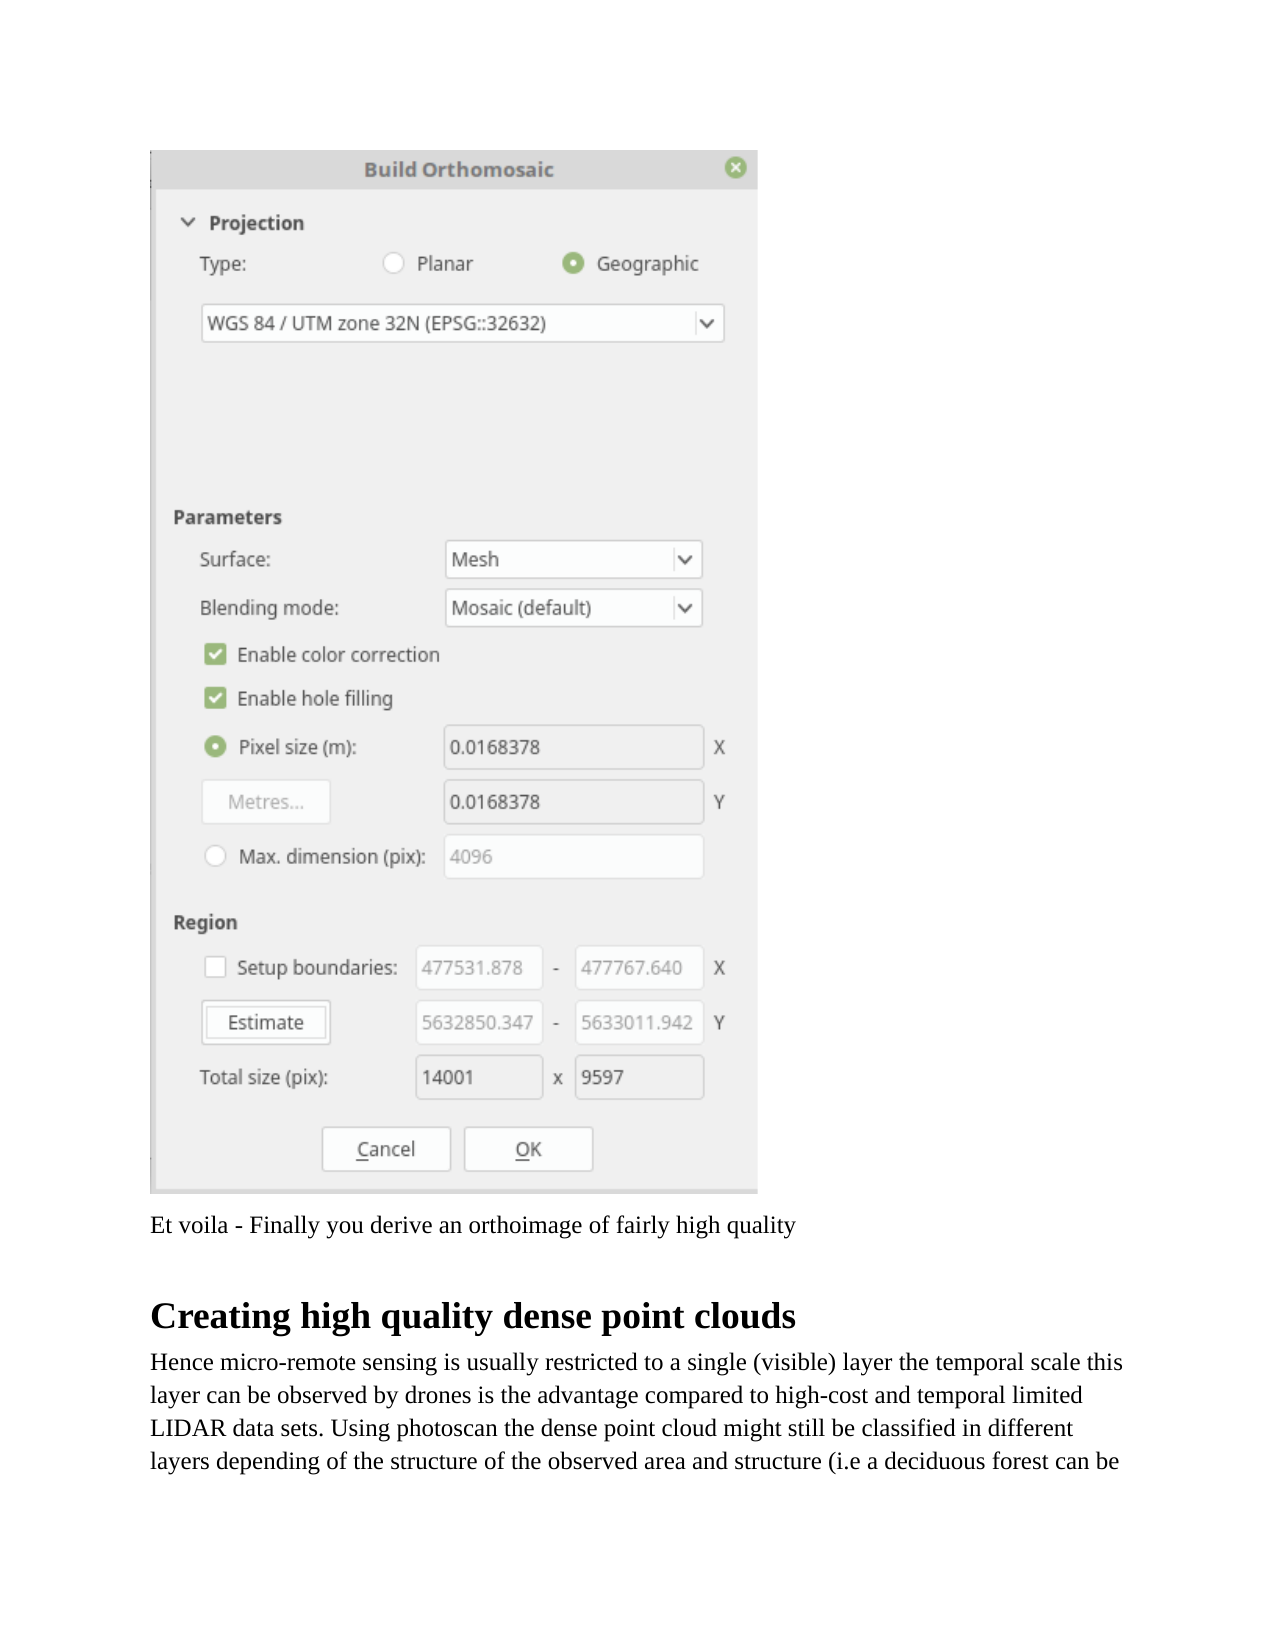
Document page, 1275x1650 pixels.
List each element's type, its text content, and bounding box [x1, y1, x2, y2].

picture [150, 150, 758, 1194]
text Hence micro-remote sensing is usually restricted to a single (visible) layer the temporal scale this layer can be observed by drones is the advantage compared to high-cost and temporal limited LIDAR data sets. Using photoscan the dense point cloud might still be classified in different layers depending of the structure of the observed area and structure (i.e a deciduous forest can be [150, 1347, 1125, 1474]
text Et voila - Finally you derive an orthoimage of fairly high quality [150, 1211, 1125, 1239]
text Creating high quality dense point clouds [150, 1293, 1125, 1336]
